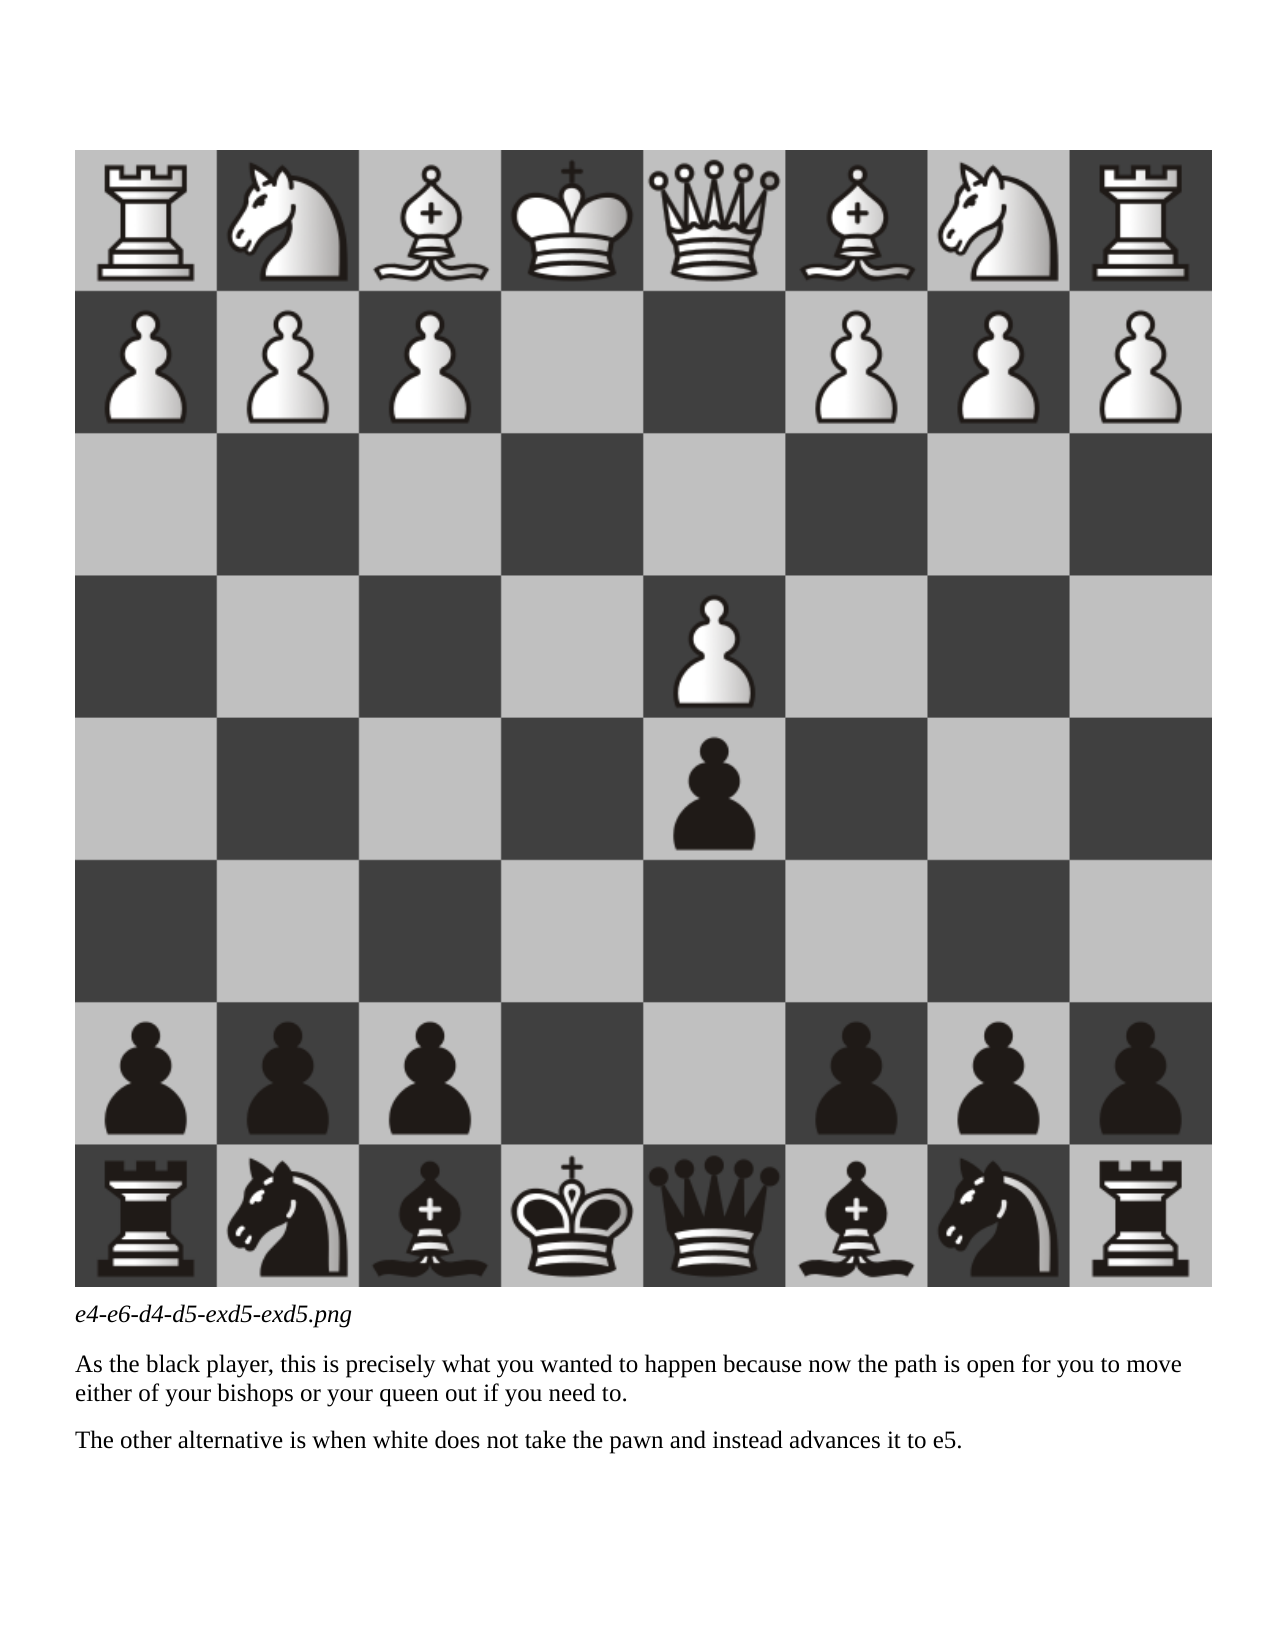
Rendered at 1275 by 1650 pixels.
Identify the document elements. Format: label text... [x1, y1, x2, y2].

text e4-e6-d4-d5-exd5-exd5.png [75, 1299, 1200, 1328]
picture [75, 150, 1212, 1287]
text The other alternative is when white does not take the pawn and instead advances it to e5. [75, 1425, 1200, 1454]
text As the black player, this is precisely what you wanted to happen because now the path is open for you to move either of your bishops or your queen out if you need to. [75, 1349, 1200, 1407]
